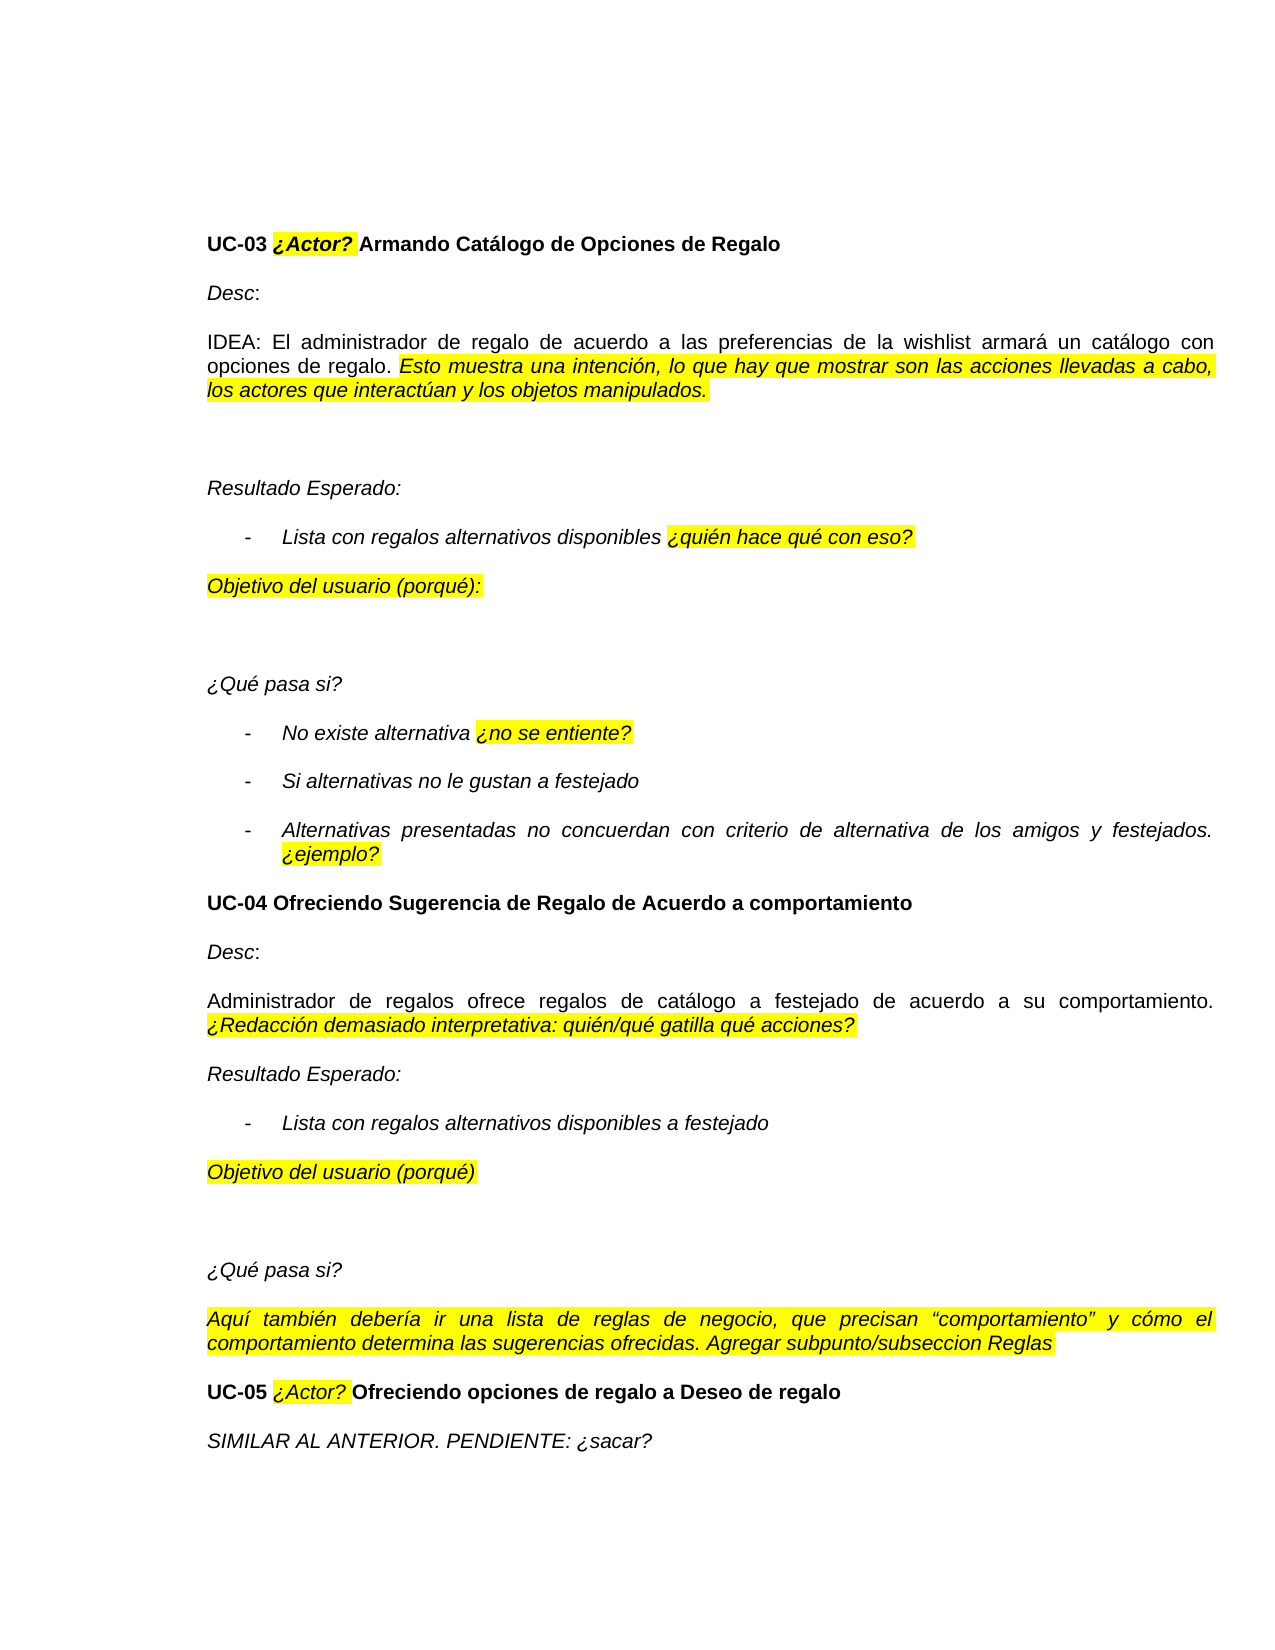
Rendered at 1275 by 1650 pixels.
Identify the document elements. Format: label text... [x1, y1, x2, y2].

list No existe alternativa ¿no se entiente? [244, 720, 1216, 744]
text ¿Qué pasa si? [207, 1258, 1216, 1282]
text Desc: [207, 940, 1216, 964]
text SIMILAR AL ANTERIOR. PENDIENTE: ¿sacar? [207, 1429, 1216, 1453]
list Si alternativas no le gustan a festejado [244, 769, 1216, 793]
text UC-04 Ofreciendo Sugerencia de Regalo de Acuerdo a comportamiento [207, 891, 1216, 915]
text UC-05 ¿Actor? Ofreciendo opciones de regalo a Deseo de regalo [207, 1380, 1216, 1404]
text Resultado Esperado: [207, 476, 1216, 499]
text Administrador de regalos ofrece regalos de catálogo a festejado de acuerdo a su comportamiento. ¿Redacción demasiado interpretativa: quién/qué gatilla qué acciones? [207, 989, 1216, 1037]
text IDEA: El administrador de regalo de acuerdo a las preferencias de la wishlist armará un catálogo con opciones de regalo. Esto muestra una intención, lo que hay que mostrar son las acciones llevadas a cabo, los actores que interactúan y los objetos manipulados. [207, 330, 1216, 402]
list Objetivo del usuario (porqué): [207, 573, 1216, 597]
list Aquí también debería ir una lista de reglas de negocio, que precisan “comportamiento” y cómo el comportamiento determina las sugerencias ofrecidas. Agregar subpunto/subseccion Reglas [207, 1307, 1216, 1355]
list Lista con regalos alternativos disponibles a festejado [244, 1111, 1216, 1135]
text Resultado Esperado: [207, 1062, 1216, 1086]
text Desc: [207, 281, 1216, 305]
text UC-03 ¿Actor? Armando Catálogo de Opciones de Regalo [207, 232, 1216, 256]
list Lista con regalos alternativos disponibles ¿quién hace qué con eso? [244, 524, 1216, 548]
list Objetivo del usuario (porqué) [207, 1160, 1216, 1184]
text ¿Qué pasa si? [207, 671, 1216, 695]
list Alternativas presentadas no concuerdan con criterio de alternativa de los amigos y festejados. ¿ejemplo? [244, 818, 1216, 866]
